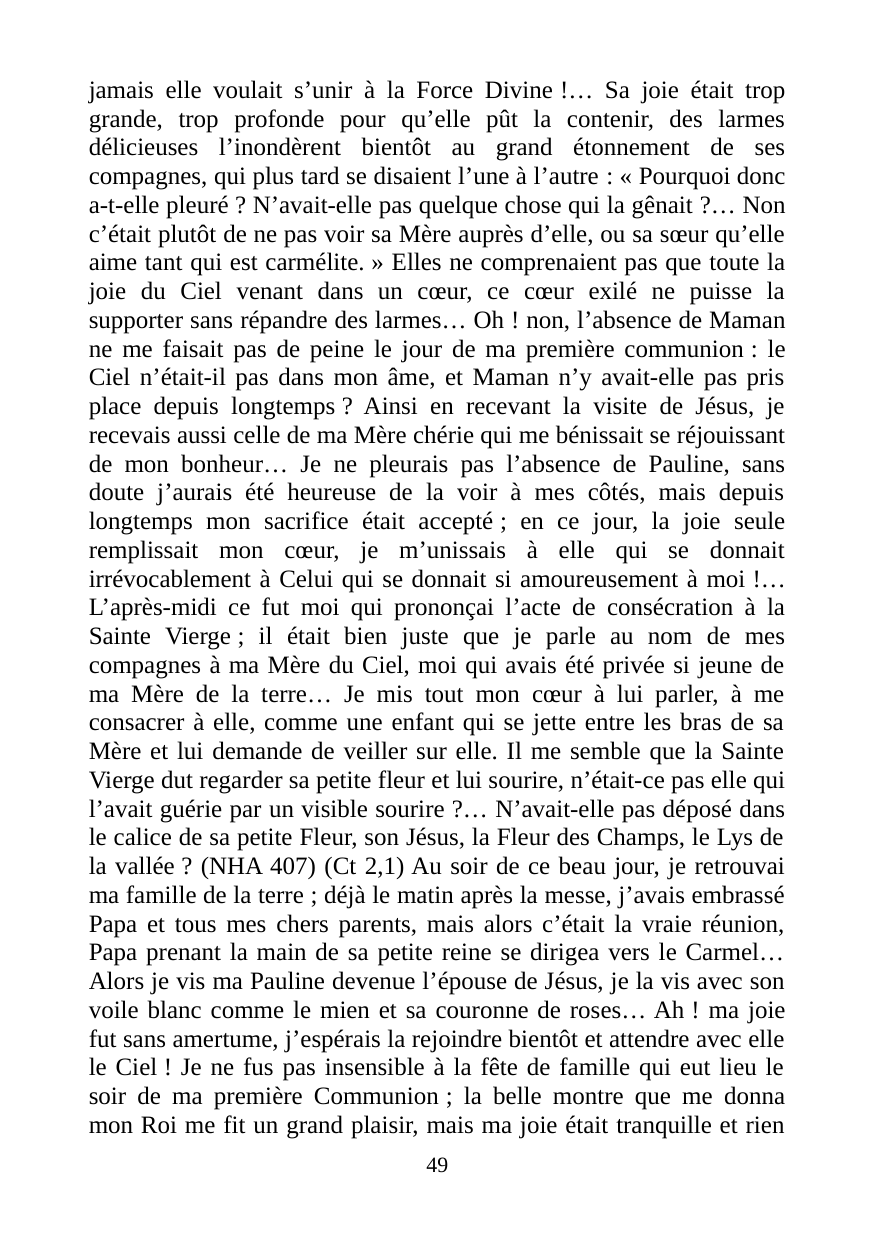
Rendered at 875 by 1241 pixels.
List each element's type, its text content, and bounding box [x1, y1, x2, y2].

text jamais elle voulait s’unir à la Force Divine !… Sa joie était trop grande, trop profonde pour qu’elle pût la contenir, des larmes délicieuses l’inondèrent bientôt au grand étonnement de ses compagnes, qui plus tard se disaient l’une à l’autre : « Pourquoi donc a-t-elle pleuré ? N’avait-elle pas quelque chose qui la gênait ?… Non c’était plutôt de ne pas voir sa Mère auprès d’elle, ou sa sœur qu’elle aime tant qui est carmélite. » Elles ne comprenaient pas que toute la joie du Ciel venant dans un cœur, ce cœur exilé ne puisse la supporter sans répandre des larmes… Oh ! non, l’absence de Maman ne me faisait pas de peine le jour de ma première communion : le Ciel n’était-il pas dans mon âme, et Maman n’y avait-elle pas pris place depuis longtemps ? Ainsi en recevant la visite de Jésus, je recevais aussi celle de ma Mère chérie qui me bénissait se réjouissant de mon bonheur… Je ne pleurais pas l’absence de Pauline, sans doute j’aurais été heureuse de la voir à mes côtés, mais depuis longtemps mon sacrifice était accepté ; en ce jour, la joie seule remplissait mon cœur, je m’unissais à elle qui se donnait irrévocablement à Celui qui se donnait si amoureusement à moi !… L’après-midi ce fut moi qui prononçai l’acte de consécration à la Sainte Vierge ; il était bien juste que je parle au nom de mes compagnes à ma Mère du Ciel, moi qui avais été privée si jeune de ma Mère de la terre… Je mis tout mon cœur à lui parler, à me consacrer à elle, comme une enfant qui se jette entre les bras de sa Mère et lui demande de veiller sur elle. Il me semble que la Sainte Vierge dut regarder sa petite fleur et lui sourire, n’était-ce pas elle qui l’avait guérie par un visible sourire ?… N’avait-elle pas déposé dans le calice de sa petite Fleur, son Jésus, la Fleur des Champs, le Lys de la vallée ? (NHA 407) (Ct 2,1) Au soir de ce beau jour, je retrouvai ma famille de la terre ; déjà le matin après la messe, j’avais embrassé Papa et tous mes chers parents, mais alors c’était la vraie réunion, Papa prenant la main de sa petite reine se dirigea vers le Carmel… Alors je vis ma Pauline devenue l’épouse de Jésus, je la vis avec son voile blanc comme le mien et sa couronne de roses… Ah ! ma joie fut sans amertume, j’espérais la rejoindre bientôt et attendre avec elle le Ciel ! Je ne fus pas insensible à la fête de famille qui eut lieu le soir de ma première Communion ; la belle montre que me donna mon Roi me fit un grand plaisir, mais ma joie était tranquille et rien [88, 75, 786, 1139]
